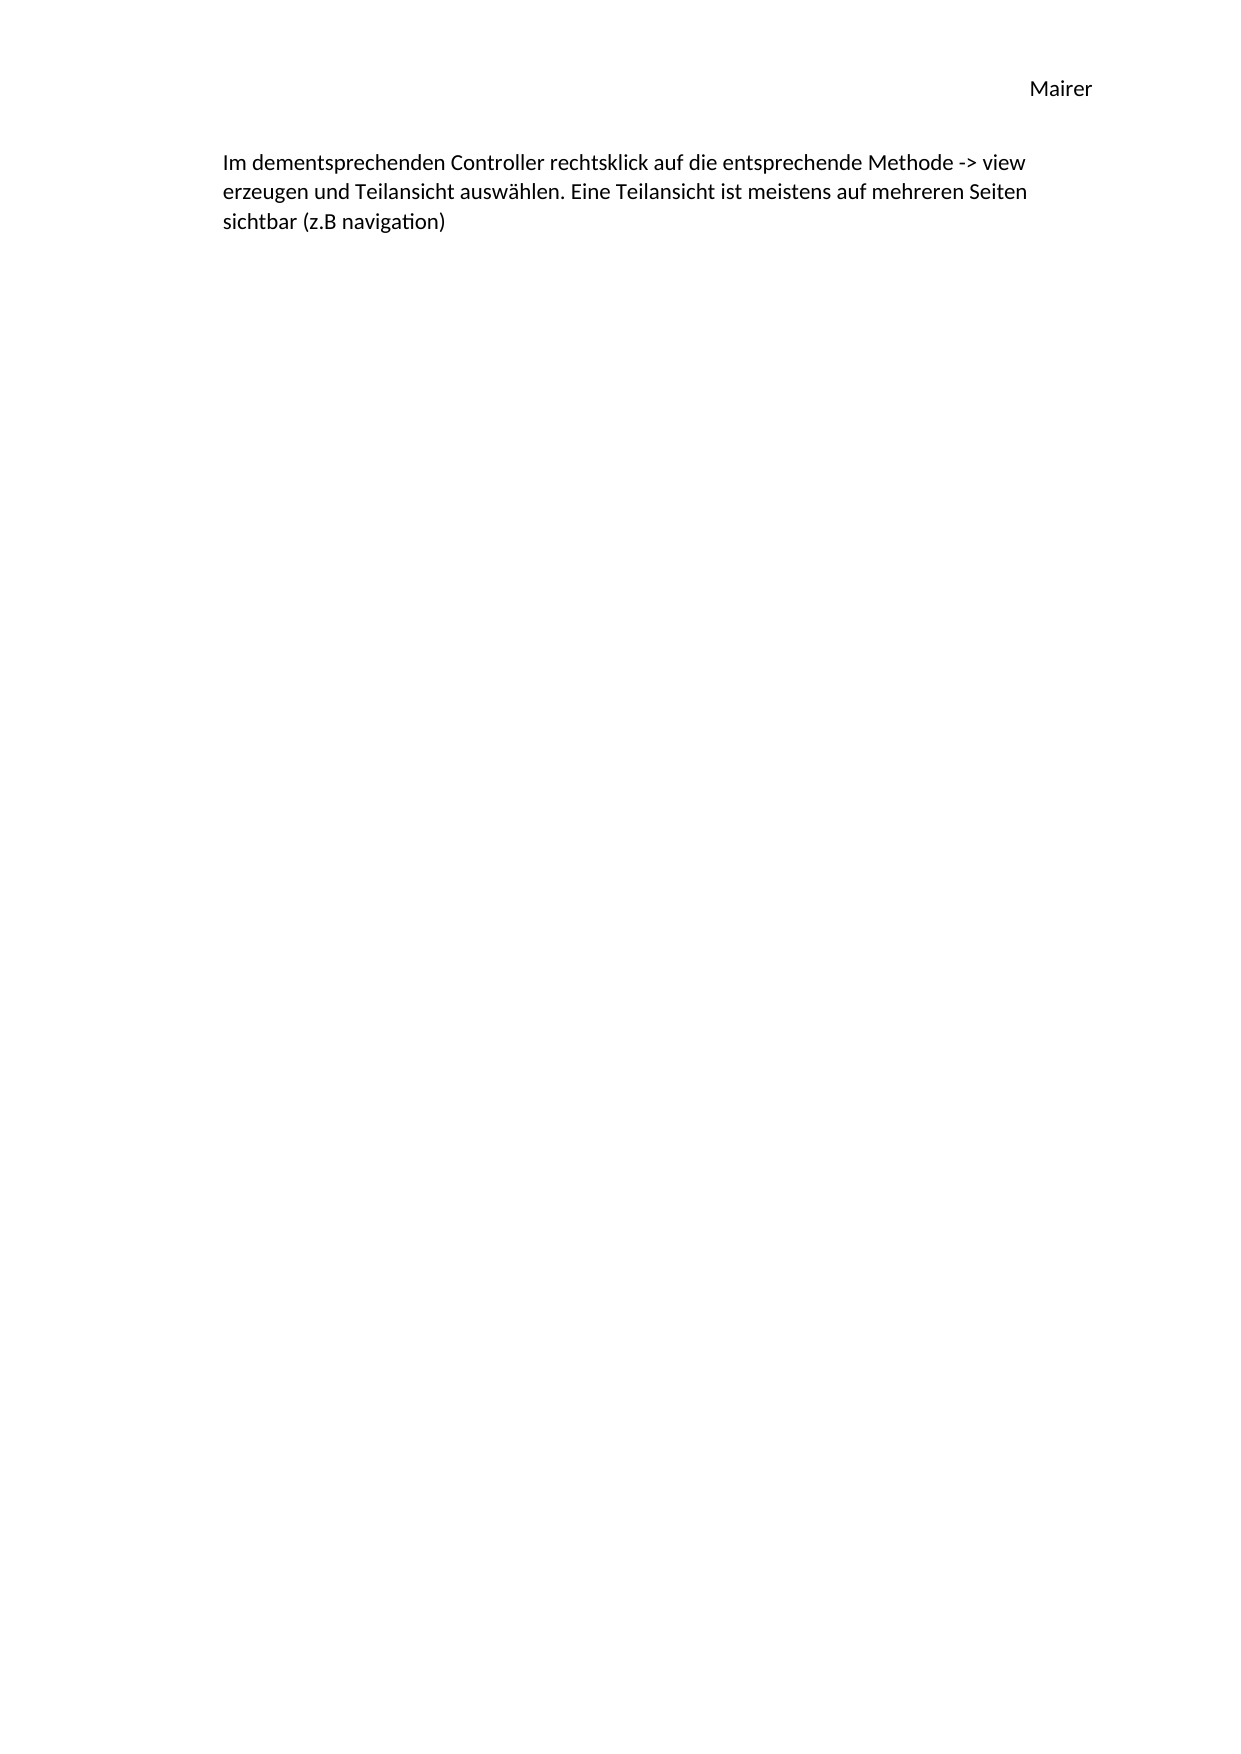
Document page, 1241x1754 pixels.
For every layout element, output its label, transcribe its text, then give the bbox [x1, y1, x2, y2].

list Im dementsprechenden Controller rechtsklick auf die entsprechende Methode -> view erzeugen und Teilansicht auswählen. Eine Teilansicht ist meistens auf mehreren Seiten sichtbar (z.B navigation) [223, 148, 1093, 235]
